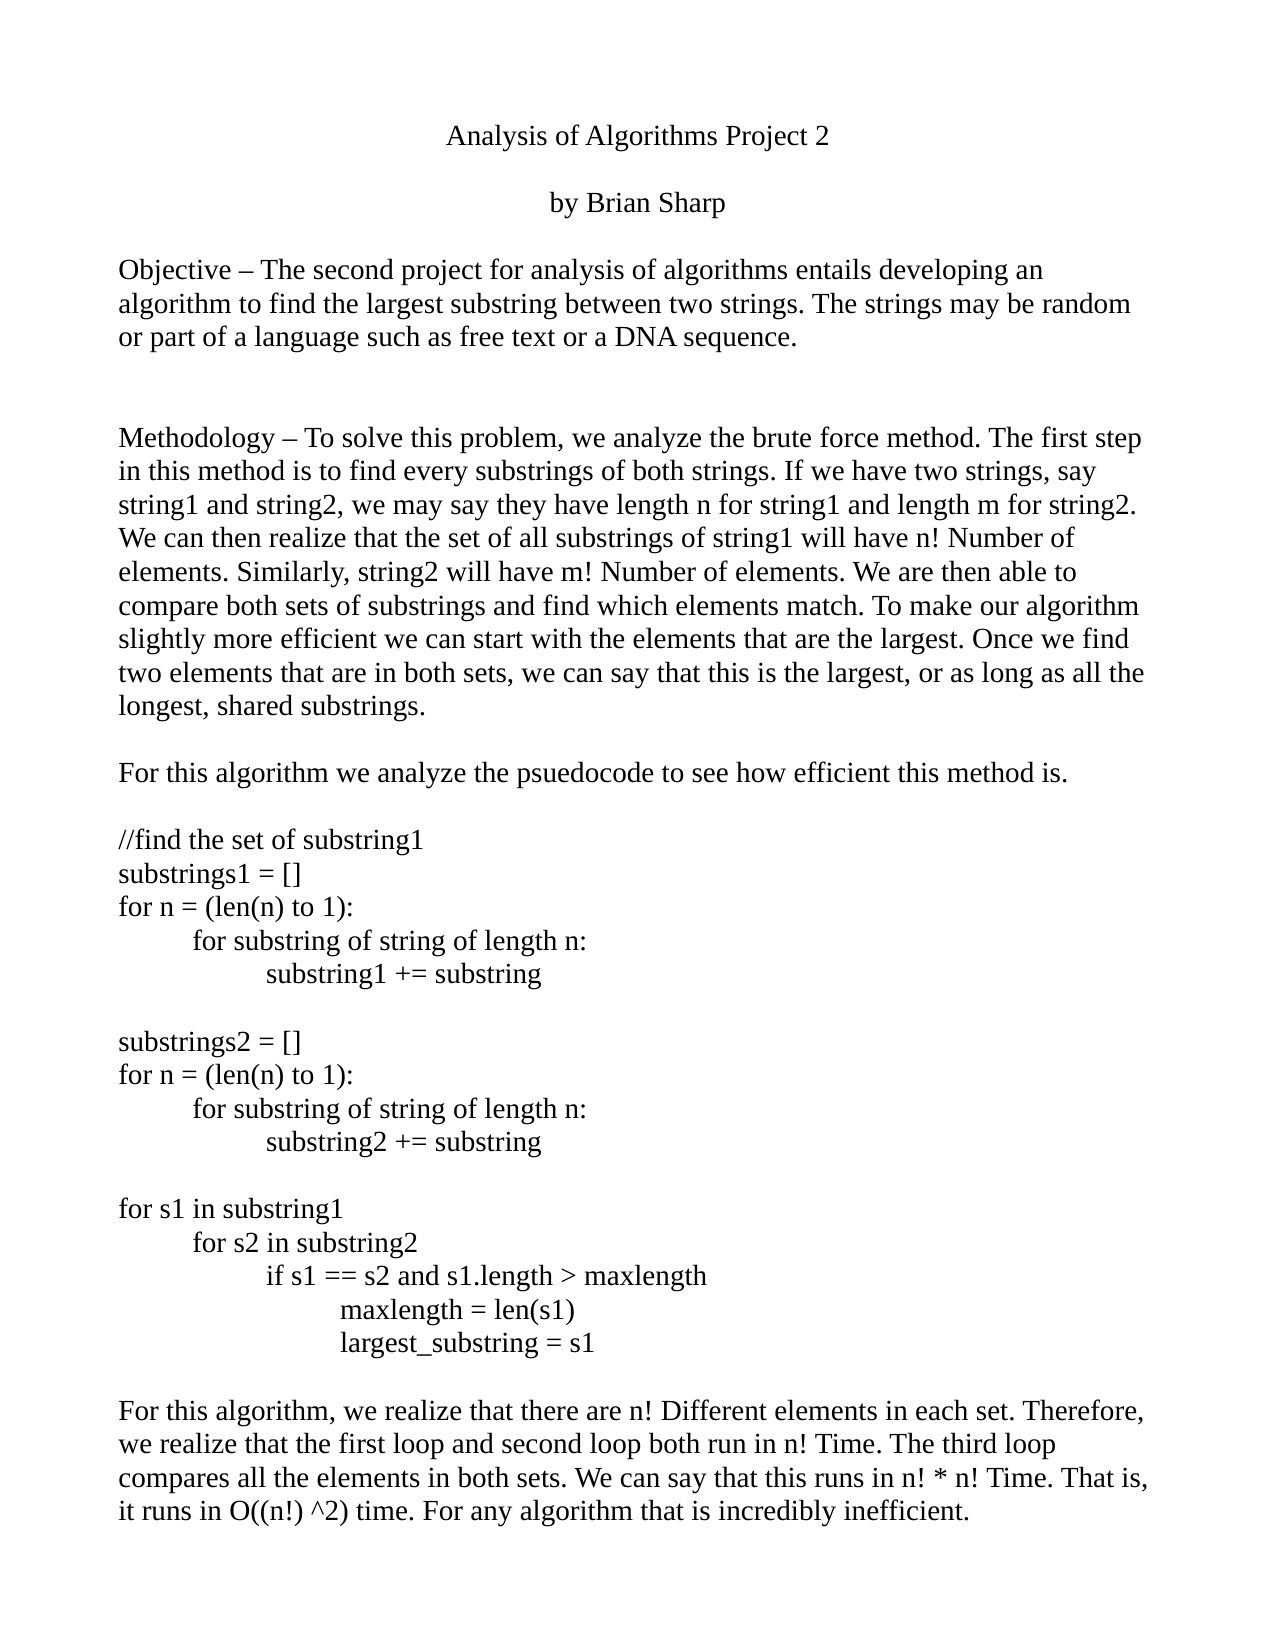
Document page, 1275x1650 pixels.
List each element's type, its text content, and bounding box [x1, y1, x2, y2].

text for s1 in substring1 [118, 1191, 1157, 1225]
text for s2 in substring2 [118, 1225, 1157, 1258]
text substring2 += substring [118, 1124, 1157, 1158]
text for substring of string of length n: [118, 923, 1157, 957]
text for n = (len(n) to 1): [118, 889, 1157, 923]
text for substring of string of length n: [118, 1091, 1157, 1124]
text Objective – The second project for analysis of algorithms entails developing an algorithm to find the largest substring between two strings. The strings may be random or part of a language such as free text or a DNA sequence. [118, 252, 1157, 353]
text maxlength = len(s1) [118, 1292, 1157, 1326]
text substrings1 = [] [118, 856, 1157, 889]
text for n = (len(n) to 1): [118, 1057, 1157, 1091]
text Methodology – To solve this problem, we analyze the brute force method. The first step in this method is to find every substrings of both strings. If we have two strings, say string1 and string2, we may say they have length n for string1 and length m for string2. We can then realize that the set of all substrings of string1 will have n! Number of elements. Similarly, string2 will have m! Number of elements. We are then able to compare both sets of substrings and find which elements match. To make our algorithm slightly more efficient we can start with the elements that are the largest. Once we find two elements that are in both sets, we can say that this is the largest, or as long as all the longest, shared substrings. [118, 420, 1157, 722]
text Analysis of Algorithms Project 2 [118, 118, 1157, 152]
text For this algorithm we analyze the psuedocode to see how efficient this method is. [118, 755, 1157, 789]
text For this algorithm, we realize that there are n! Different elements in each set. Therefore, we realize that the first loop and second loop both run in n! Time. The third loop compares all the elements in both sets. We can say that this runs in n! * n! Time. That is, it runs in O((n!) ^2) time. For any algorithm that is incredibly inefficient. [118, 1393, 1157, 1527]
text by Brian Sharp [118, 185, 1157, 219]
text if s1 == s2 and s1.length > maxlength [118, 1258, 1157, 1292]
text substring1 += substring [118, 957, 1157, 990]
text substrings2 = [] [118, 1024, 1157, 1057]
text //find the set of substring1 [118, 822, 1157, 856]
text largest_substring = s1 [118, 1326, 1157, 1359]
